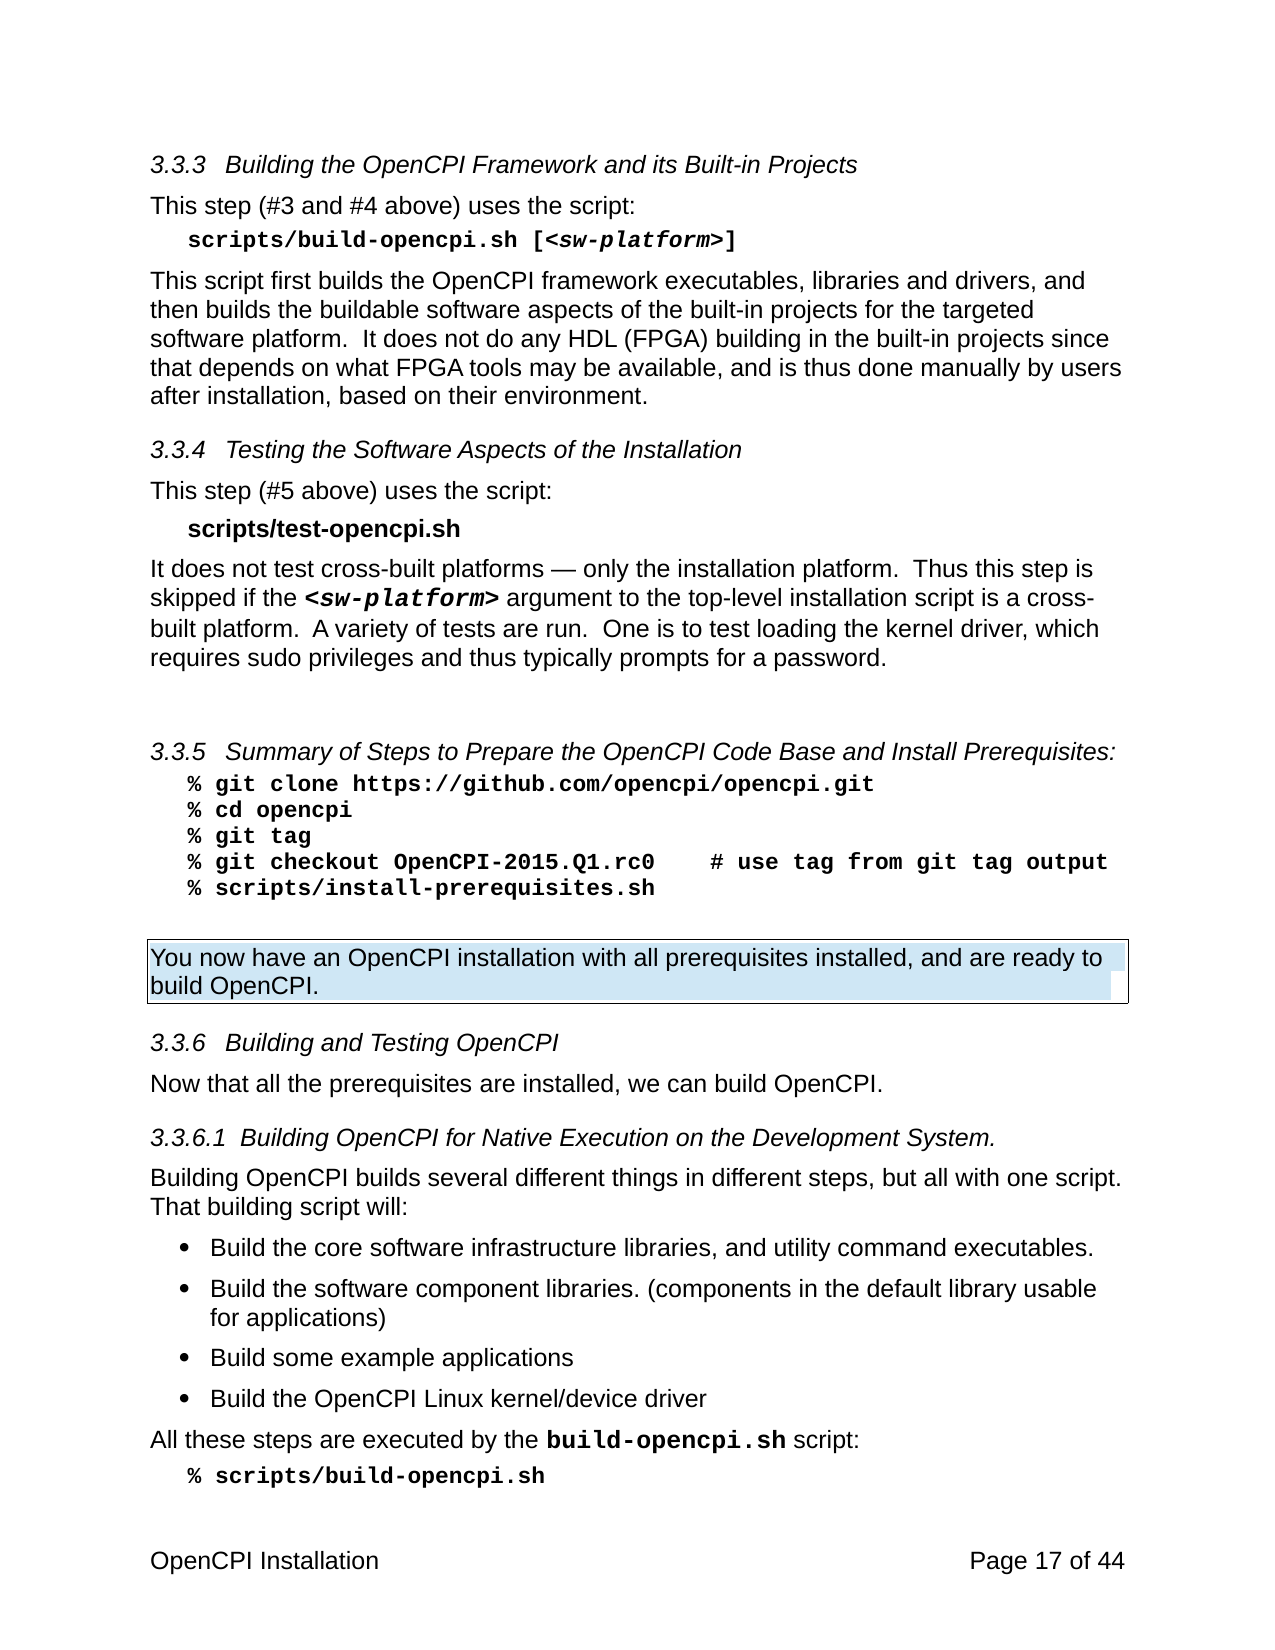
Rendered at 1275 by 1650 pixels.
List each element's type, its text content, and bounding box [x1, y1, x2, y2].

list Build the software component libraries. (components in the default library usable for applications) [180, 1274, 1125, 1331]
subtitle Summary of Steps to Prepare the OpenCPI Code Base and Install Prerequisites: [150, 737, 1125, 766]
text It does not test cross-built platforms — only the installation platform. Thus this step is skipped if the <sw-platform> argument to the top-level installation script is a cross-built platform. A variety of tests are run. One is to test loading the kernel driver, which requires sudo privileges and thus typically prompts for a password. [150, 554, 1125, 671]
text You now have an OpenCPI installation with all prerequisites installed, and are ready to build OpenCPI. [148, 940, 1128, 1003]
subtitle Testing the Software Aspects of the Installation [150, 435, 1125, 464]
text % git clone https://github.com/opencpi/opencpi.git % cd opencpi % git tag % git checkout OpenCPI-2015.Q1.rc0 # use tag from git tag output % scripts/install-prerequisites.sh [187, 772, 1125, 902]
text All these steps are executed by the build-opencpi.sh script: [150, 1425, 1125, 1456]
text This step (#5 above) uses the script: [150, 476, 1125, 504]
text This script first builds the OpenCPI framework executables, libraries and drivers, and then builds the buildable software aspects of the built-in projects for the targeted software platform. It does not do any HDL (FPGA) building in the built-in projects since that depends on what FPGA tools may be available, and is thus done manually by users after installation, based on their environment. [150, 266, 1125, 410]
list Build the core software infrastructure libraries, and utility command executables. [180, 1233, 1125, 1262]
text Building OpenCPI builds several different things in different steps, but all with one script. That building script will: [150, 1163, 1125, 1221]
text This step (#3 and #4 above) uses the script: [150, 191, 1125, 219]
list Build some example applications [180, 1343, 1125, 1372]
list Build the OpenCPI Linux kernel/device driver [180, 1384, 1125, 1413]
text scripts/test-opencpi.sh [187, 513, 1125, 542]
text Now that all the prerequisites are installed, we can build OpenCPI. [150, 1069, 1125, 1098]
subtitle Building and Testing OpenCPI [150, 1028, 1125, 1057]
subtitle Building OpenCPI for Native Execution on the Development System. [150, 1123, 1125, 1151]
subtitle Building the OpenCPI Framework and its Built-in Projects [150, 150, 1125, 179]
text scripts/build-opencpi.sh [<sw-platform>] [187, 228, 1125, 254]
text % scripts/build-opencpi.sh [187, 1465, 1125, 1491]
